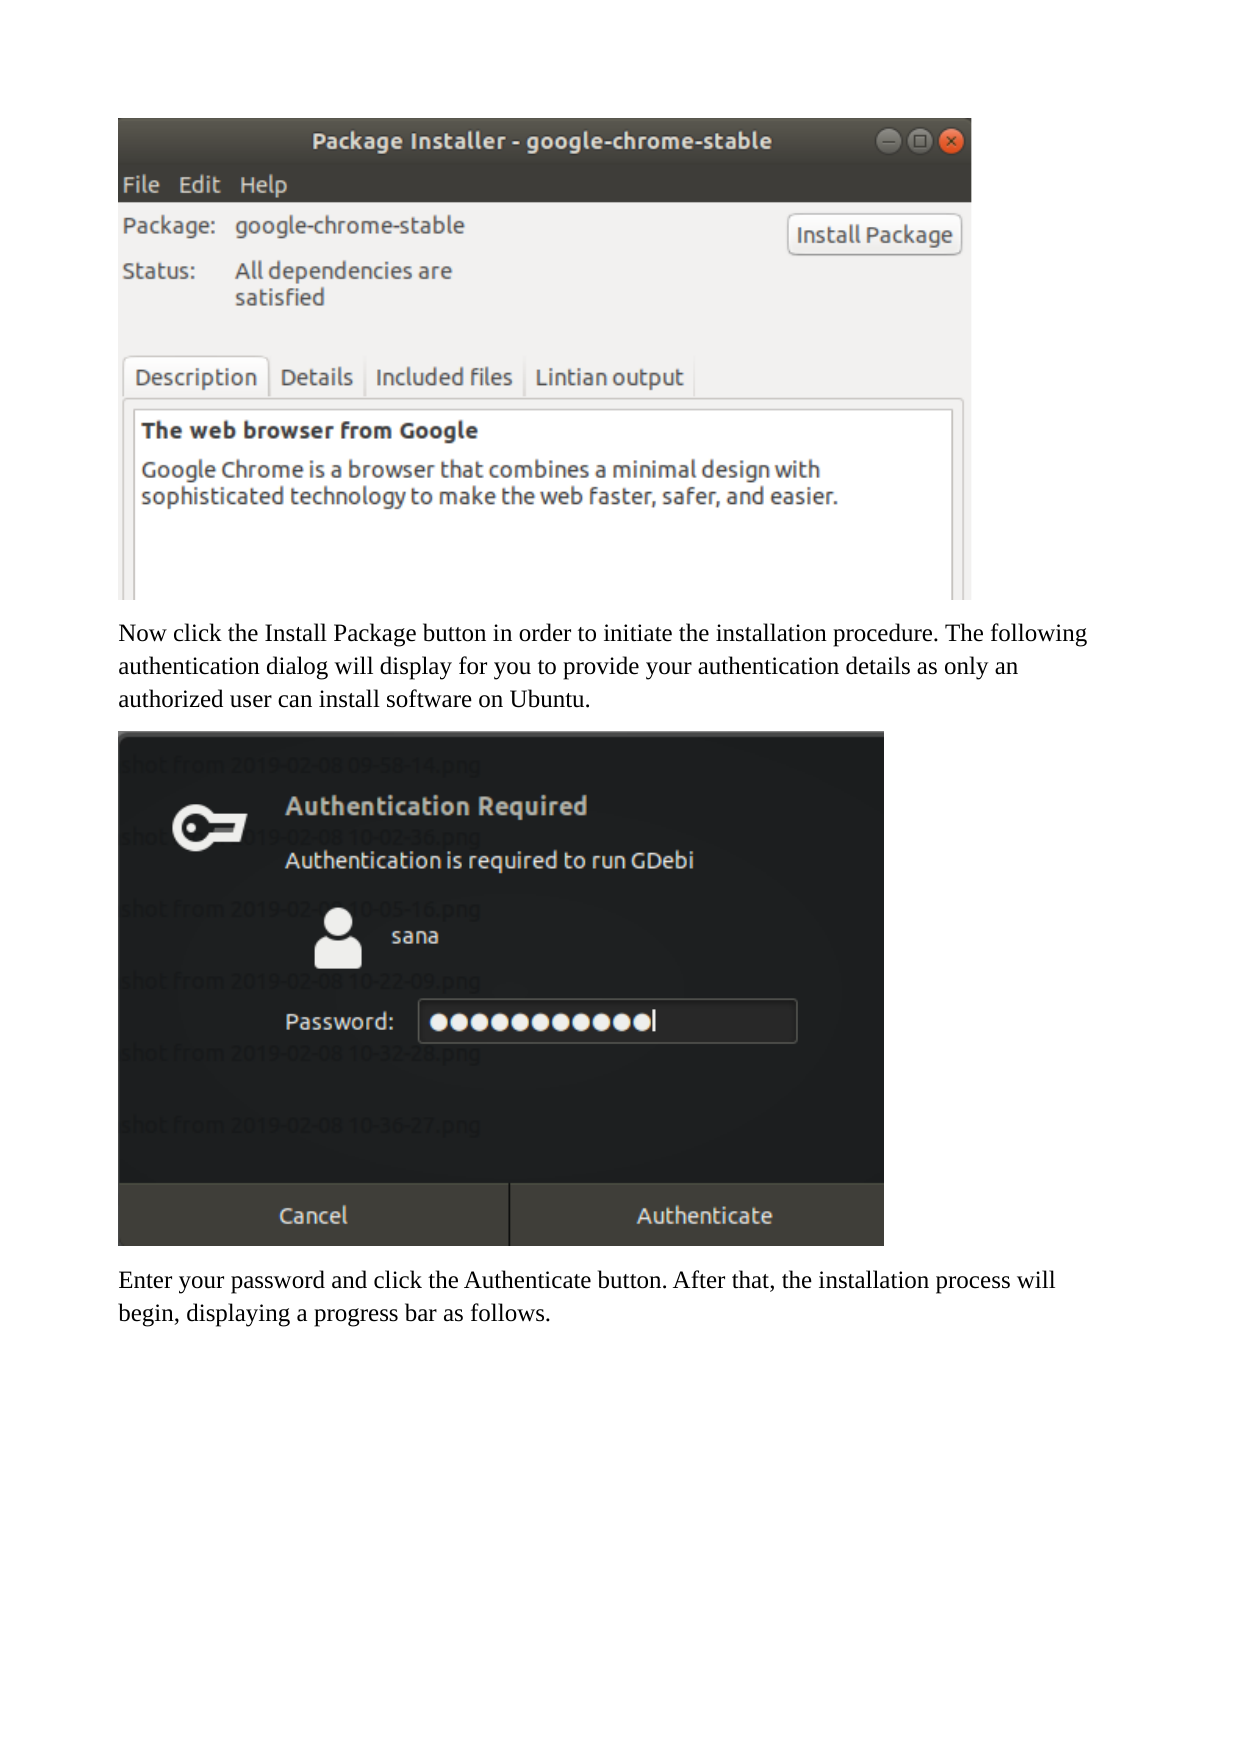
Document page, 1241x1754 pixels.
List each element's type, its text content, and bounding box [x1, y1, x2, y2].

text Enter your password and click the Authenticate button. After that, the installation process will begin, displaying a progress bar as follows. [118, 1265, 1122, 1327]
picture [118, 731, 884, 1246]
picture [118, 118, 972, 600]
text Now click the Install Package button in order to initiate the installation procedure. The following authentication dialog will display for you to provide your authentication details as only an authorized user can install software on Ubuntu. [118, 618, 1122, 713]
